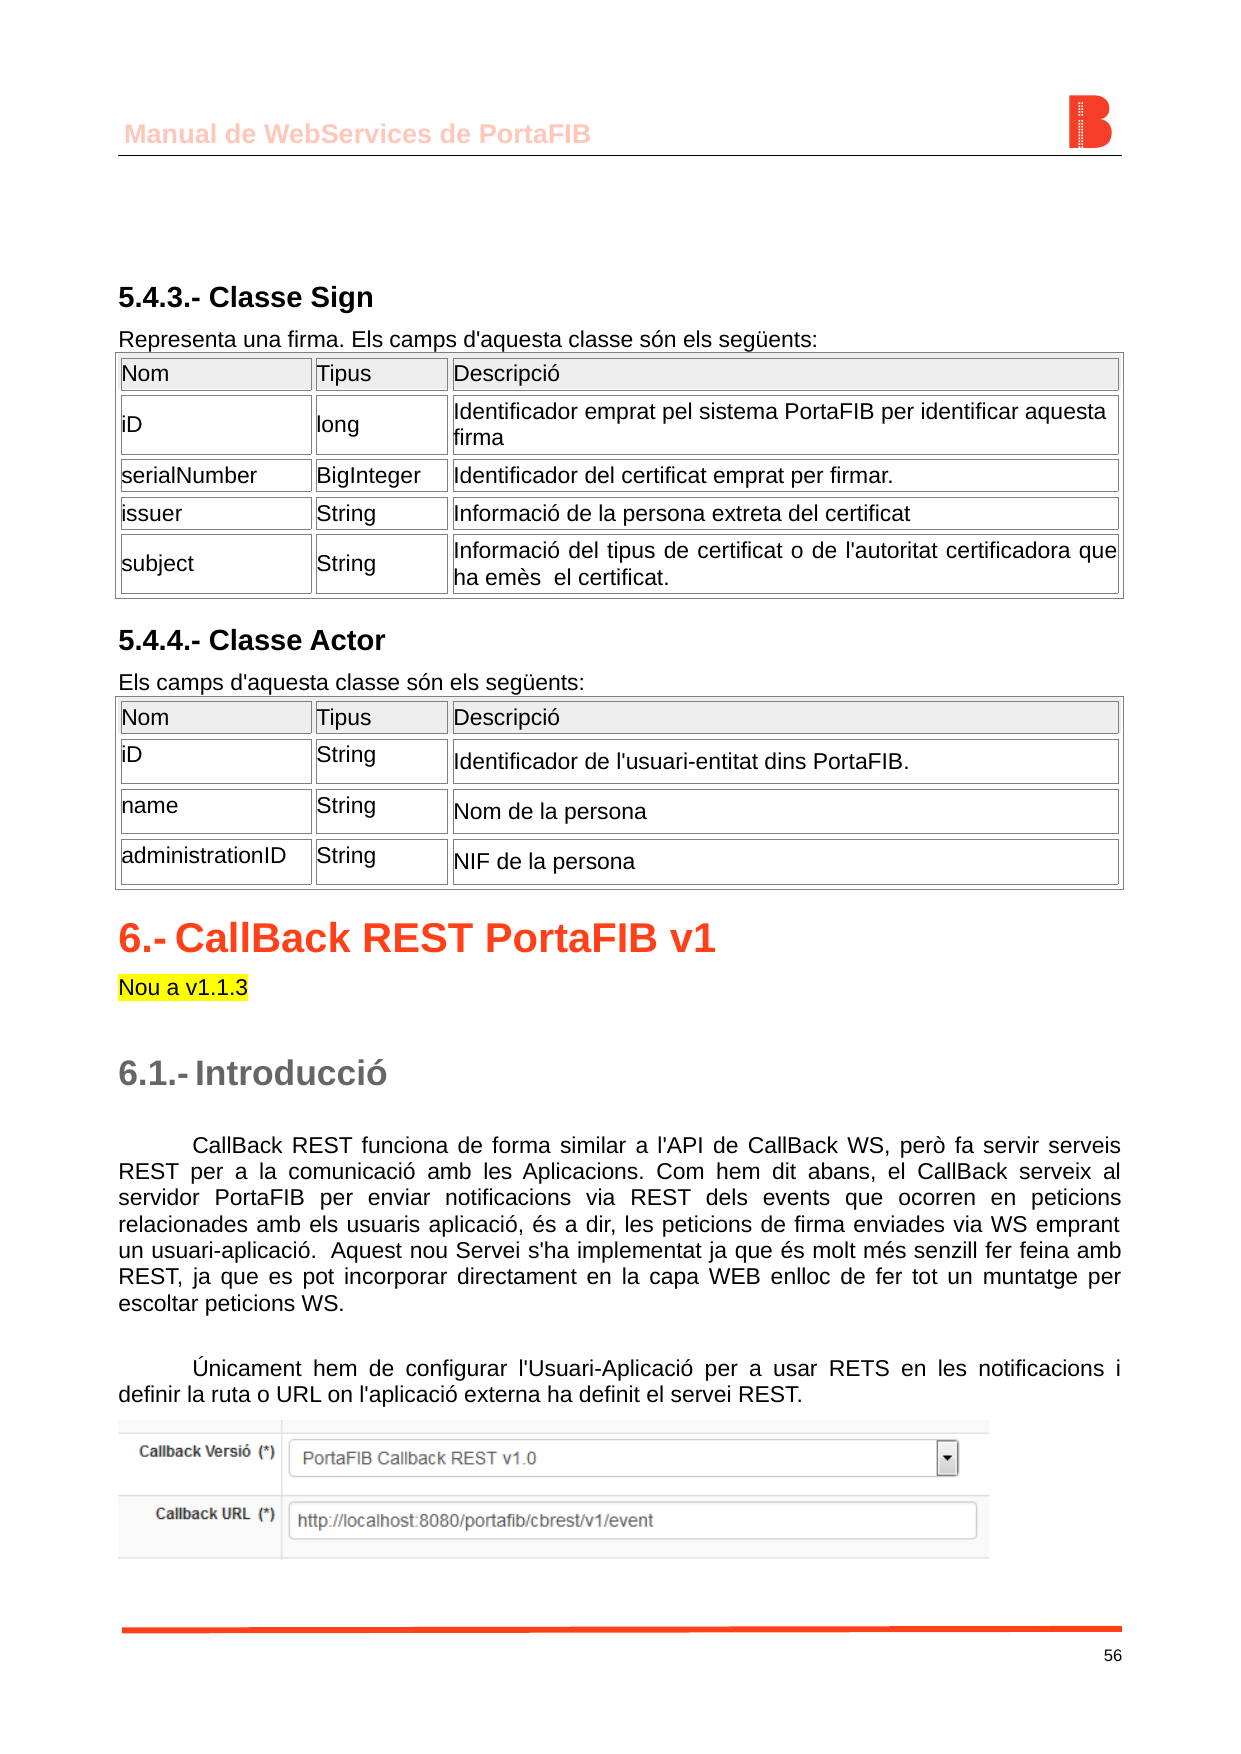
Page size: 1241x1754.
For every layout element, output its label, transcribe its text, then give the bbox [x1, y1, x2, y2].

picture [118, 1420, 990, 1560]
subtitle Introducció [118, 1052, 1122, 1093]
table_header Tipus [313, 353, 450, 389]
table_cell Identificador emprat pel sistema PortaFIB per identificar aquesta firma [450, 390, 1121, 453]
table_cell BigInteger [313, 454, 450, 491]
text Únicament hem de configurar l'Usuari-Aplicació per a usar RETS en les notificacions i definir la ruta o URL on l'aplicació externa ha definit el servei REST. [118, 1355, 1122, 1408]
table_cell String [313, 491, 450, 529]
table_cell String [313, 733, 450, 783]
text CallBack REST funciona de forma similar a l'API de CallBack WS, però fa servir serveis REST per a la comunicació amb les Aplicacions. Com hem dit abans, el CallBack serveix al servidor PortaFIB per enviar notificacions via REST dels events que ocorren en peticions relacionades amb els usuaris aplicació, és a dir, les peticions de firma enviades via WS emprant un usuari-aplicació. Aquest nou Servei s'ha implementat ja que és molt més senzill fer feina amb REST, ja que es pot incorporar directament en la capa WEB enlloc de fer tot un muntatge per escoltar peticions WS. [118, 1132, 1122, 1316]
table_header Tipus [313, 697, 450, 733]
table_header Descripció [450, 353, 1121, 389]
table_cell Nom de la persona [450, 783, 1121, 833]
subtitle Classe Sign [118, 279, 1122, 313]
table_cell subject [118, 529, 313, 593]
table_cell Informació del tipus de certificat o de l'autoritat certificadora que ha emès el certificat. [450, 529, 1121, 593]
table_header Descripció [450, 697, 1121, 733]
text Representa una firma. Els camps d'aquesta classe són els següents: [118, 326, 1122, 352]
table_cell serialNumber [118, 454, 313, 491]
table_cell iD [118, 390, 313, 453]
table_cell long [313, 390, 450, 453]
table_cell String [313, 529, 450, 593]
table_cell Identificador del certificat emprat per firmar. [450, 454, 1121, 491]
table_cell issuer [118, 491, 313, 529]
text Nou a v1.1.3 [118, 974, 1122, 1001]
subtitle Classe Actor [118, 623, 1122, 657]
table_cell Identificador de l'usuari-entitat dins PortaFIB. [450, 733, 1121, 783]
table_header Nom [118, 353, 313, 389]
table_cell String [313, 783, 450, 833]
table_cell NIF de la persona [450, 833, 1121, 883]
table_cell administrationID [118, 833, 313, 883]
table_cell String [313, 833, 450, 883]
subtitle CallBack REST PortaFIB v1 [118, 914, 1122, 962]
picture [1063, 94, 1117, 150]
table_cell iD [118, 733, 313, 783]
text Els camps d'aquesta classe són els següents: [118, 669, 1122, 696]
table_header Nom [118, 697, 313, 733]
table_cell name [118, 783, 313, 833]
table_cell Informació de la persona extreta del certificat [450, 491, 1121, 529]
